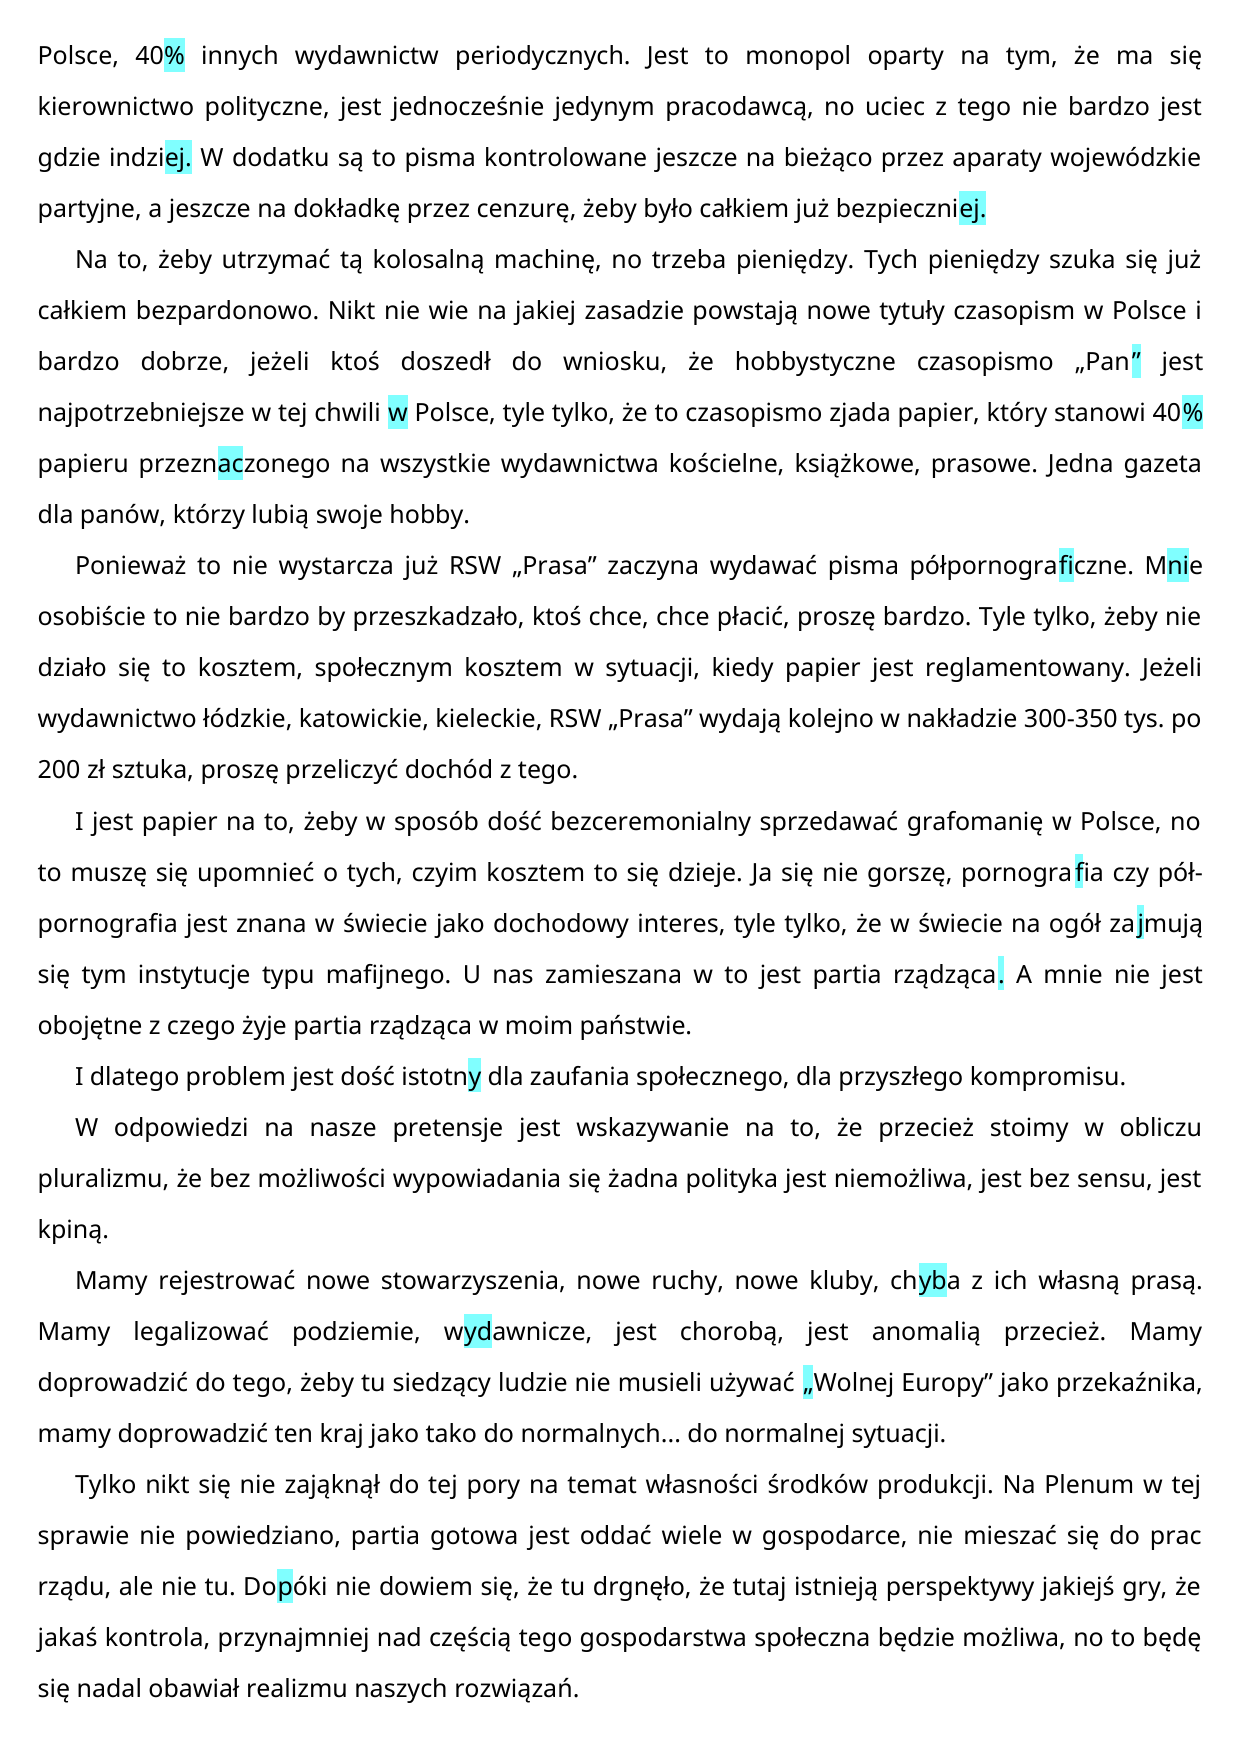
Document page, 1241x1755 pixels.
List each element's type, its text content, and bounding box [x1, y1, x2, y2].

text Tylko nikt się nie zająknął do tej pory na temat własności środków produkcji. Na Plenum w tej sprawie nie powiedziano, partia gotowa jest oddać wiele w gospodarce, nie mieszać się do prac rządu, ale nie tu. Dopóki nie dowiem się, że tu drgnęło, że tutaj istnieją perspektywy jakiejś gry, że jakaś kontrola, przynajmniej nad częścią tego gospodarstwa społeczna będzie możliwa, no to będę się nadal obawiał realizmu naszych rozwiązań. [37, 1467, 1203, 1705]
text Ponieważ to nie wystarcza już RSW „Prasa” zaczyna wydawać pisma półpornograficzne. Mnie osobiście to nie bardzo by przeszkadzało, ktoś chce, chce płacić, proszę bardzo. Tyle tylko, żeby nie działo się to kosztem, społecznym kosztem w sytuacji, kiedy papier jest reglamentowany. Jeżeli wydawnictwo łódzkie, katowickie, kieleckie, RSW „Prasa” wydają kolejno w nakładzie 300-350 tys. po 200 zł sztuka, proszę przeliczyć dochód z tego. [37, 548, 1203, 786]
text Na to, żeby utrzymać tą kolosalną machinę, no trzeba pieniędzy. Tych pieniędzy szuka się już całkiem bezpardonowo. Nikt nie wie na jakiej zasadzie powstają nowe tytuły czasopism w Polsce i bardzo dobrze, jeżeli ktoś doszedł do wniosku, że hobbystyczne czasopismo „Pan” jest najpotrzebniejsze w tej chwili w Polsce, tyle tylko, że to czasopismo zjada papier, który stanowi 40% papieru przeznaczonego na wszystkie wydawnictwa kościelne, książkowe, prasowe. Jedna gazeta dla panów, którzy lubią swoje hobby. [37, 242, 1203, 531]
text I jest papier na to, żeby w sposób dość bezceremonialny sprzedawać grafomanię w Polsce, no to muszę się upomnieć o tych, czyim kosztem to się dzieje. Ja się nie gorszę, pornografia czy pół-pornografia jest znana w świecie jako dochodowy interes, tyle tylko, że w świecie na ogół zajmują się tym instytucje typu mafijnego. U nas zamieszana w to jest partia rządząca. A mnie nie jest obojętne z czego żyje partia rządząca w moim państwie. [37, 803, 1203, 1041]
text Mamy rejestrować nowe stowarzyszenia, nowe ruchy, nowe kluby, chyba z ich własną prasą. Mamy legalizować podziemie, wydawnicze, jest chorobą, jest anomalią przecież. Mamy doprowadzić do tego, żeby tu siedzący ludzie nie musieli używać „Wolnej Europy” jako przekaźnika, mamy doprowadzić ten kraj jako tako do normalnych... do normalnej sytuacji. [37, 1262, 1203, 1450]
text Polsce, 40% innych wydawnictw periodycznych. Jest to monopol oparty na tym, że ma się kierownictwo polityczne, jest jednocześnie jedynym pracodawcą, no uciec z tego nie bardzo jest gdzie indziej. W dodatku są to pisma kontrolowane jeszcze na bieżąco przez aparaty wojewódzkie partyjne, a jeszcze na dokładkę przez cenzurę, żeby było całkiem już bezpieczniej. [37, 37, 1203, 225]
text I dlatego problem jest dość istotny dla zaufania społecznego, dla przyszłego kompromisu. [37, 1058, 1203, 1092]
text W odpowiedzi na nasze pretensje jest wskazywanie na to, że przecież stoimy w obliczu pluralizmu, że bez możliwości wypowiadania się żadna polityka jest niemożliwa, jest bez sensu, jest kpiną. [37, 1109, 1203, 1246]
